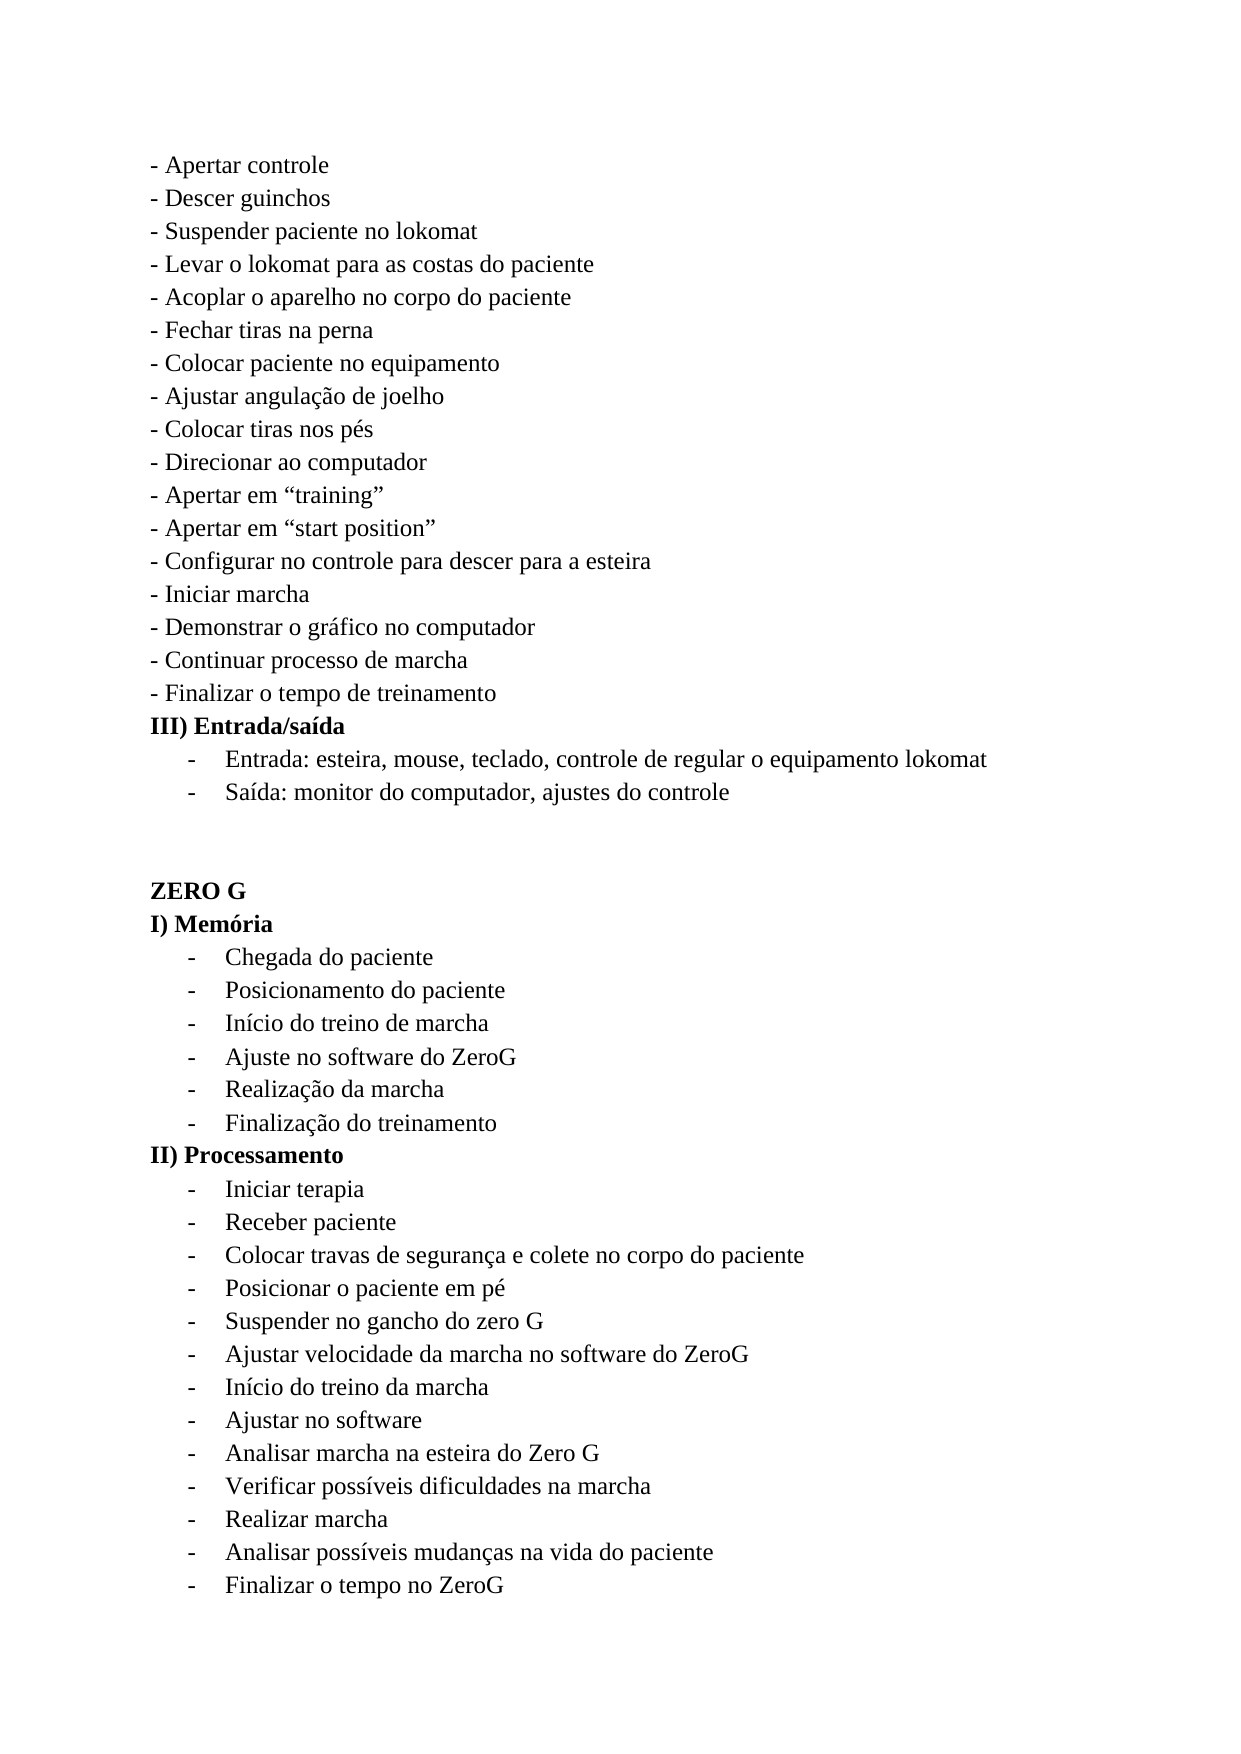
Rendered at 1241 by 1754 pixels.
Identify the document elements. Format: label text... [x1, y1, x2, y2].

list Chegada do paciente [187, 942, 1090, 971]
text - Levar o lokomat para as costas do paciente [150, 249, 1090, 278]
list Iniciar terapia [187, 1174, 1090, 1202]
text - Demonstrar o gráfico no computador [150, 612, 1090, 641]
text - Descer guinchos [150, 183, 1090, 212]
text - Continuar processo de marcha [150, 645, 1090, 674]
list Entrada: esteira, mouse, teclado, controle de regular o equipamento lokomat [187, 744, 1090, 773]
list Realizar marcha [187, 1504, 1090, 1533]
list Receber paciente [187, 1207, 1090, 1235]
text - Ajustar angulação de joelho [150, 381, 1090, 410]
list Início do treino da marcha [187, 1372, 1090, 1401]
list Analisar possíveis mudanças na vida do paciente [187, 1537, 1090, 1566]
list Posicionamento do paciente [187, 976, 1090, 1004]
list Ajustar no software [187, 1405, 1090, 1433]
text - Configurar no controle para descer para a esteira [150, 546, 1090, 575]
text ZERO G [150, 876, 1090, 905]
text I) Memória [150, 909, 1090, 938]
text - Apertar controle [150, 150, 1090, 179]
text - Fechar tiras na perna [150, 315, 1090, 344]
text - Finalizar o tempo de treinamento [150, 678, 1090, 707]
list Saída: monitor do computador, ajustes do controle [187, 777, 1090, 806]
text - Acoplar o aparelho no corpo do paciente [150, 282, 1090, 311]
list Ajuste no software do ZeroG [187, 1042, 1090, 1070]
list Finalização do treinamento [187, 1108, 1090, 1136]
text - Apertar em “training” [150, 480, 1090, 509]
text - Direcionar ao computador [150, 447, 1090, 476]
list Suspender no gancho do zero G [187, 1306, 1090, 1334]
list Posicionar o paciente em pé [187, 1273, 1090, 1301]
text II) Processamento [150, 1141, 1090, 1169]
text - Colocar paciente no equipamento [150, 348, 1090, 377]
list Finalizar o tempo no ZeroG [187, 1570, 1090, 1599]
text - Iniciar marcha [150, 579, 1090, 608]
text - Suspender paciente no lokomat [150, 216, 1090, 245]
list Verificar possíveis dificuldades na marcha [187, 1471, 1090, 1499]
text - Apertar em “start position” [150, 513, 1090, 542]
list Realização da marcha [187, 1074, 1090, 1103]
text - Colocar tiras nos pés [150, 414, 1090, 443]
list Início do treino de marcha [187, 1008, 1090, 1037]
list Colocar travas de segurança e colete no corpo do paciente [187, 1240, 1090, 1268]
text III) Entrada/saída [150, 711, 1090, 740]
list Analisar marcha na esteira do Zero G [187, 1438, 1090, 1467]
list Ajustar velocidade da marcha no software do ZeroG [187, 1339, 1090, 1367]
